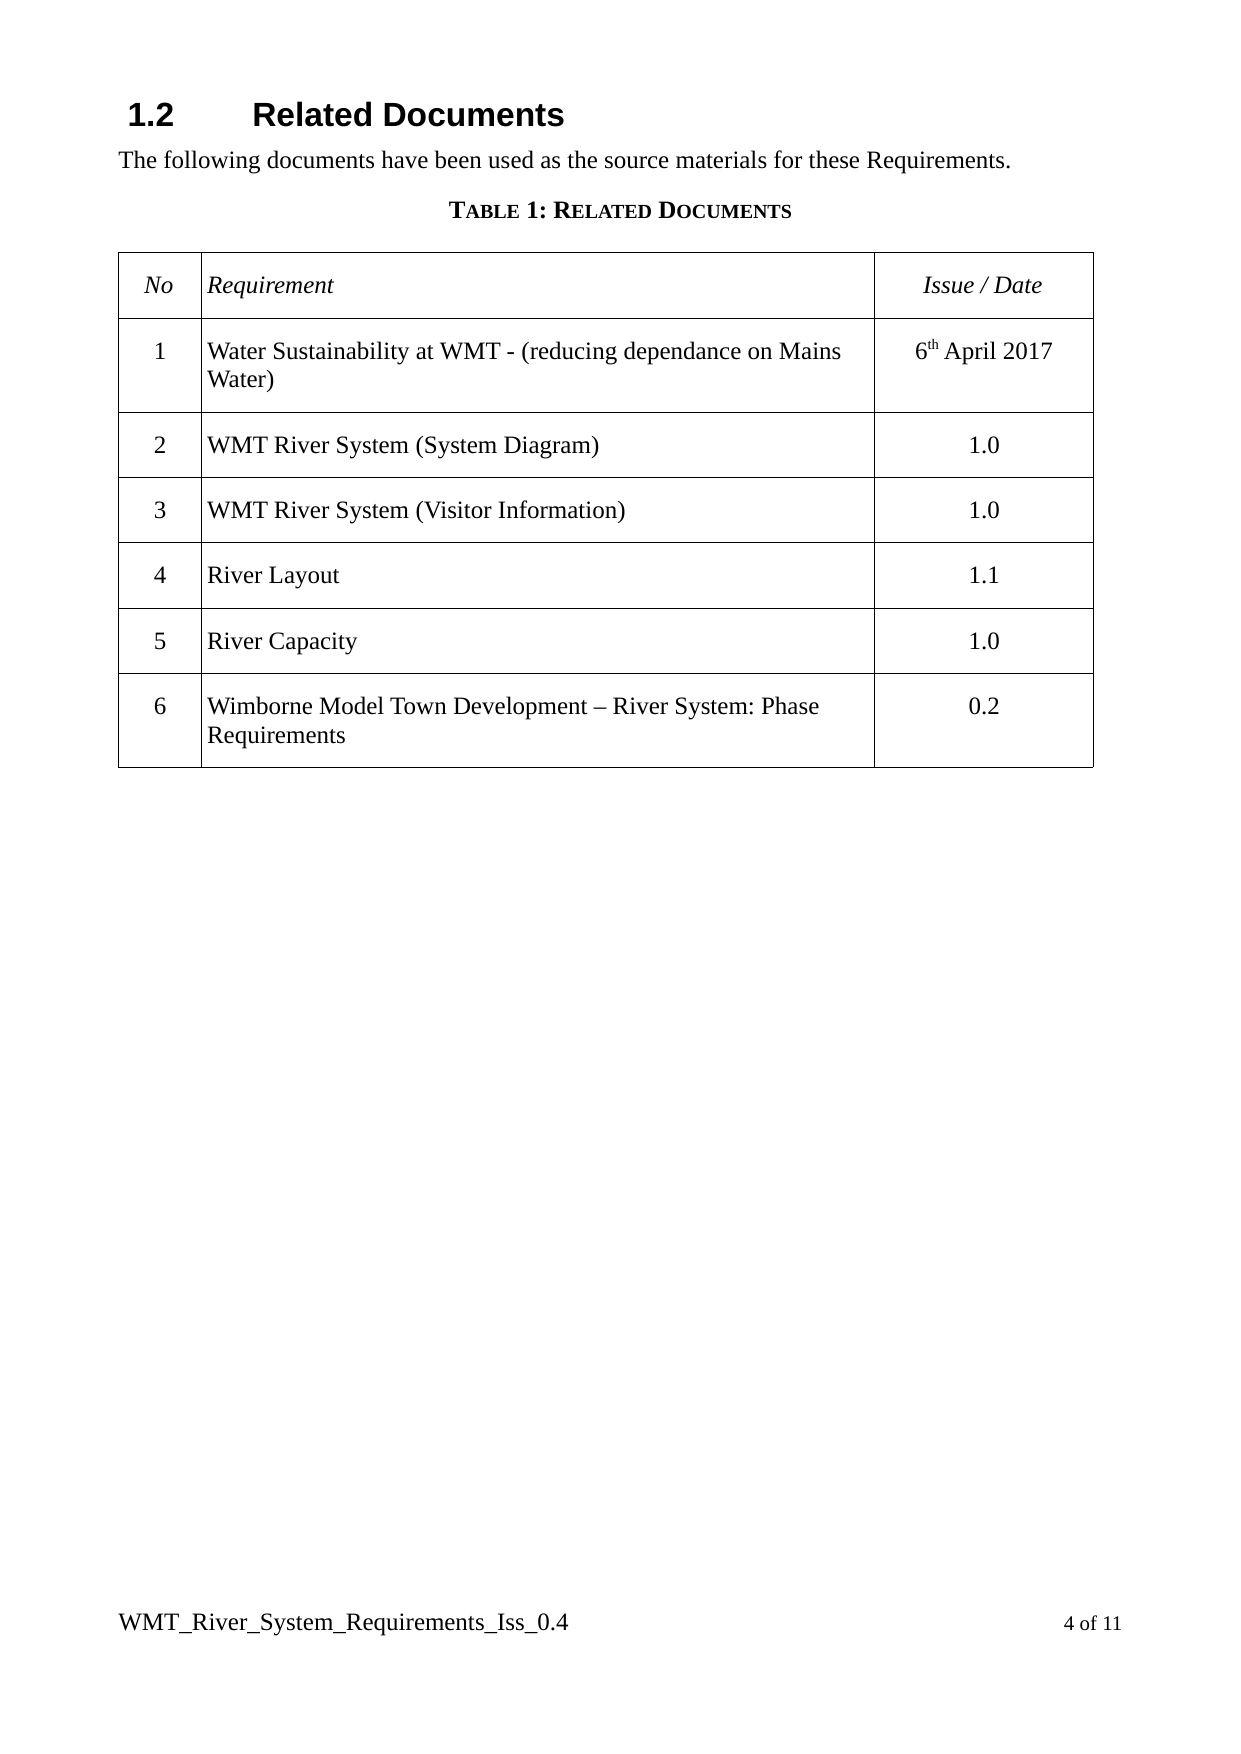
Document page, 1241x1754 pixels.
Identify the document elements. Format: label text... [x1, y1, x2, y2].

table_cell 1.0 [875, 609, 1093, 673]
table_header No [119, 253, 201, 317]
table_cell 6th April 2017 [875, 319, 1093, 412]
subtitle Table 1: Related Documents [118, 195, 1122, 223]
table_cell WMT River System (System Diagram) [202, 413, 874, 477]
table_cell WMT River System (Visitor Information) [202, 478, 874, 542]
subtitle Related Documents [118, 94, 1122, 133]
table_header Issue / Date [875, 253, 1093, 317]
table_cell Water Sustainability at WMT - (reducing dependance on Mains Water) [202, 319, 874, 412]
table_cell 0.2 [875, 674, 1093, 767]
text The following documents have been used as the source materials for these Requirements. [118, 146, 1122, 174]
table_cell 1.1 [875, 543, 1093, 607]
table_cell 2 [119, 413, 201, 477]
table_cell 1.0 [875, 413, 1093, 477]
table_cell 1 [119, 319, 201, 412]
table_cell 6 [119, 674, 201, 767]
table_cell 1.0 [875, 478, 1093, 542]
table_cell 4 [119, 543, 201, 607]
table_cell River Capacity [202, 609, 874, 673]
table_cell River Layout [202, 543, 874, 607]
table_cell 5 [119, 609, 201, 673]
table_cell Wimborne Model Town Development – River System: Phase Requirements [202, 674, 874, 767]
table_header Requirement [202, 253, 874, 317]
table_cell 3 [119, 478, 201, 542]
